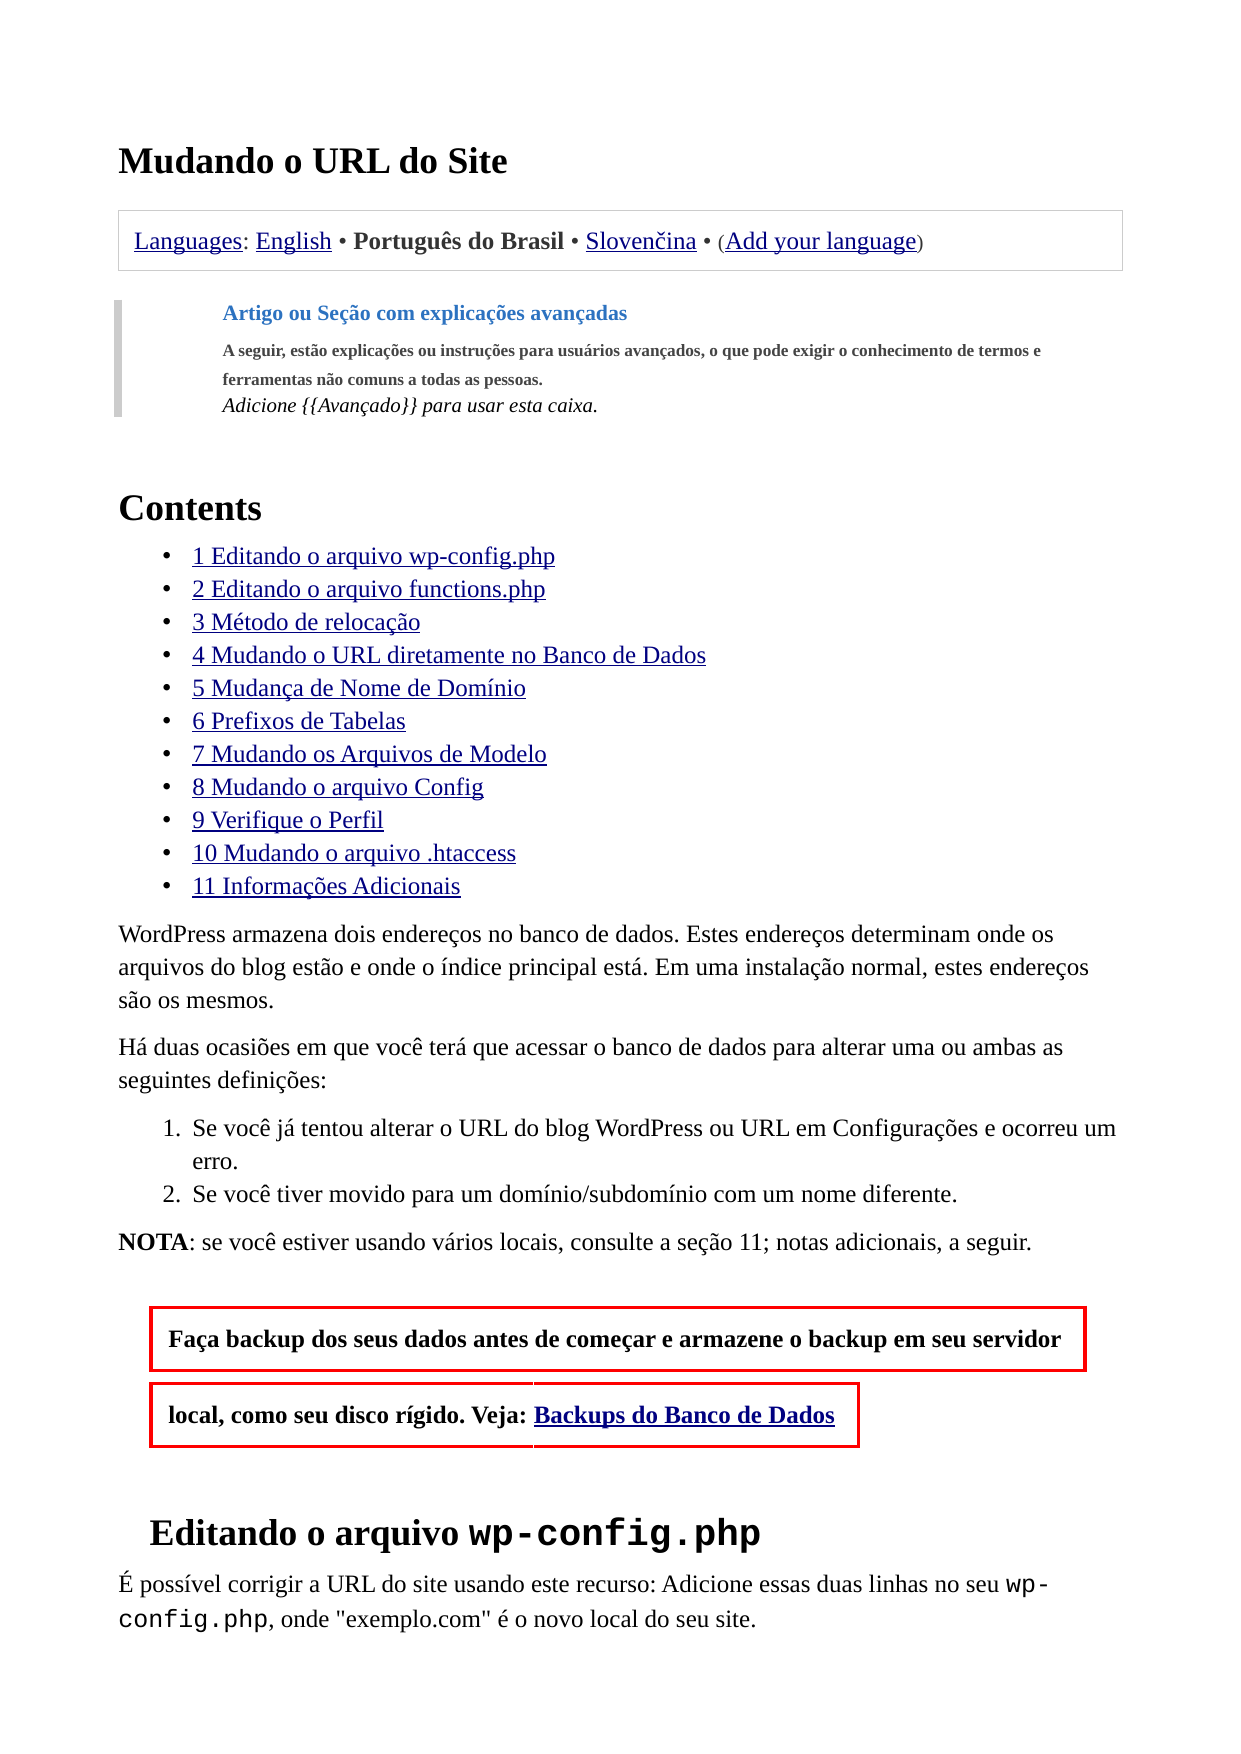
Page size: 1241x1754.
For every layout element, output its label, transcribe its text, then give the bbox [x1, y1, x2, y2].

list 2 Editando o arquivo functions.php [162, 574, 1122, 603]
table_header Artigo ou Seção com explicações avançadas A seguir, estão explicações ou instruções para usuários avançados, o que pode exigir o conhecimento de termos e ferramentas não comuns a todas as pessoas. Adicione {{Avançado}} para usar esta caixa. [223, 300, 1122, 417]
subtitle Editando o arquivo wp-config.php [149, 1510, 1091, 1556]
text Faça backup dos seus dados antes de começar e armazene o backup em seu servidor local, como seu disco rígido. Veja: Backups do Banco de Dados [149, 1306, 1091, 1448]
list 11 Informações Adicionais [162, 871, 1122, 900]
subtitle Contents [118, 485, 1122, 528]
list Se você já tentou alterar o URL do blog WordPress ou URL em Configurações e ocorreu um erro. [162, 1113, 1122, 1175]
text É possível corrigir a URL do site usando este recurso: Adicione essas duas linhas no seu wp-config.php, onde "exemplo.com" é o novo local do seu site. [118, 1569, 1122, 1634]
list 1 Editando o arquivo wp-config.php [162, 541, 1122, 570]
text NOTA: se você estiver usando vários locais, consulte a seção 11; notas adicionais, a seguir. [118, 1227, 1122, 1255]
list Se você tiver movido para um domínio/subdomínio com um nome diferente. [162, 1179, 1122, 1208]
list 9 Verifique o Perfil [162, 805, 1122, 834]
list 4 Mudando o URL diretamente no Banco de Dados [162, 640, 1122, 669]
text Há duas ocasiões em que você terá que acessar o banco de dados para alterar uma ou ambas as seguintes definições: [118, 1032, 1122, 1094]
subtitle Mudando o URL do Site [118, 139, 1122, 182]
list 8 Mudando o arquivo Config [162, 772, 1122, 801]
list 5 Mudança de Nome de Domínio [162, 673, 1122, 702]
list 10 Mudando o arquivo .htaccess [162, 838, 1122, 867]
text Languages: English • Português do Brasil • Slovenčina • (Add your language) [119, 211, 1122, 270]
list 7 Mudando os Arquivos de Modelo [162, 739, 1122, 768]
list 6 Prefixos de Tabelas [162, 706, 1122, 735]
table_header [122, 300, 222, 417]
list 3 Método de relocação [162, 607, 1122, 636]
text WordPress armazena dois endereços no banco de dados. Estes endereços determinam onde os arquivos do blog estão e onde o índice principal está. Em uma instalação normal, estes endereços são os mesmos. [118, 919, 1122, 1013]
